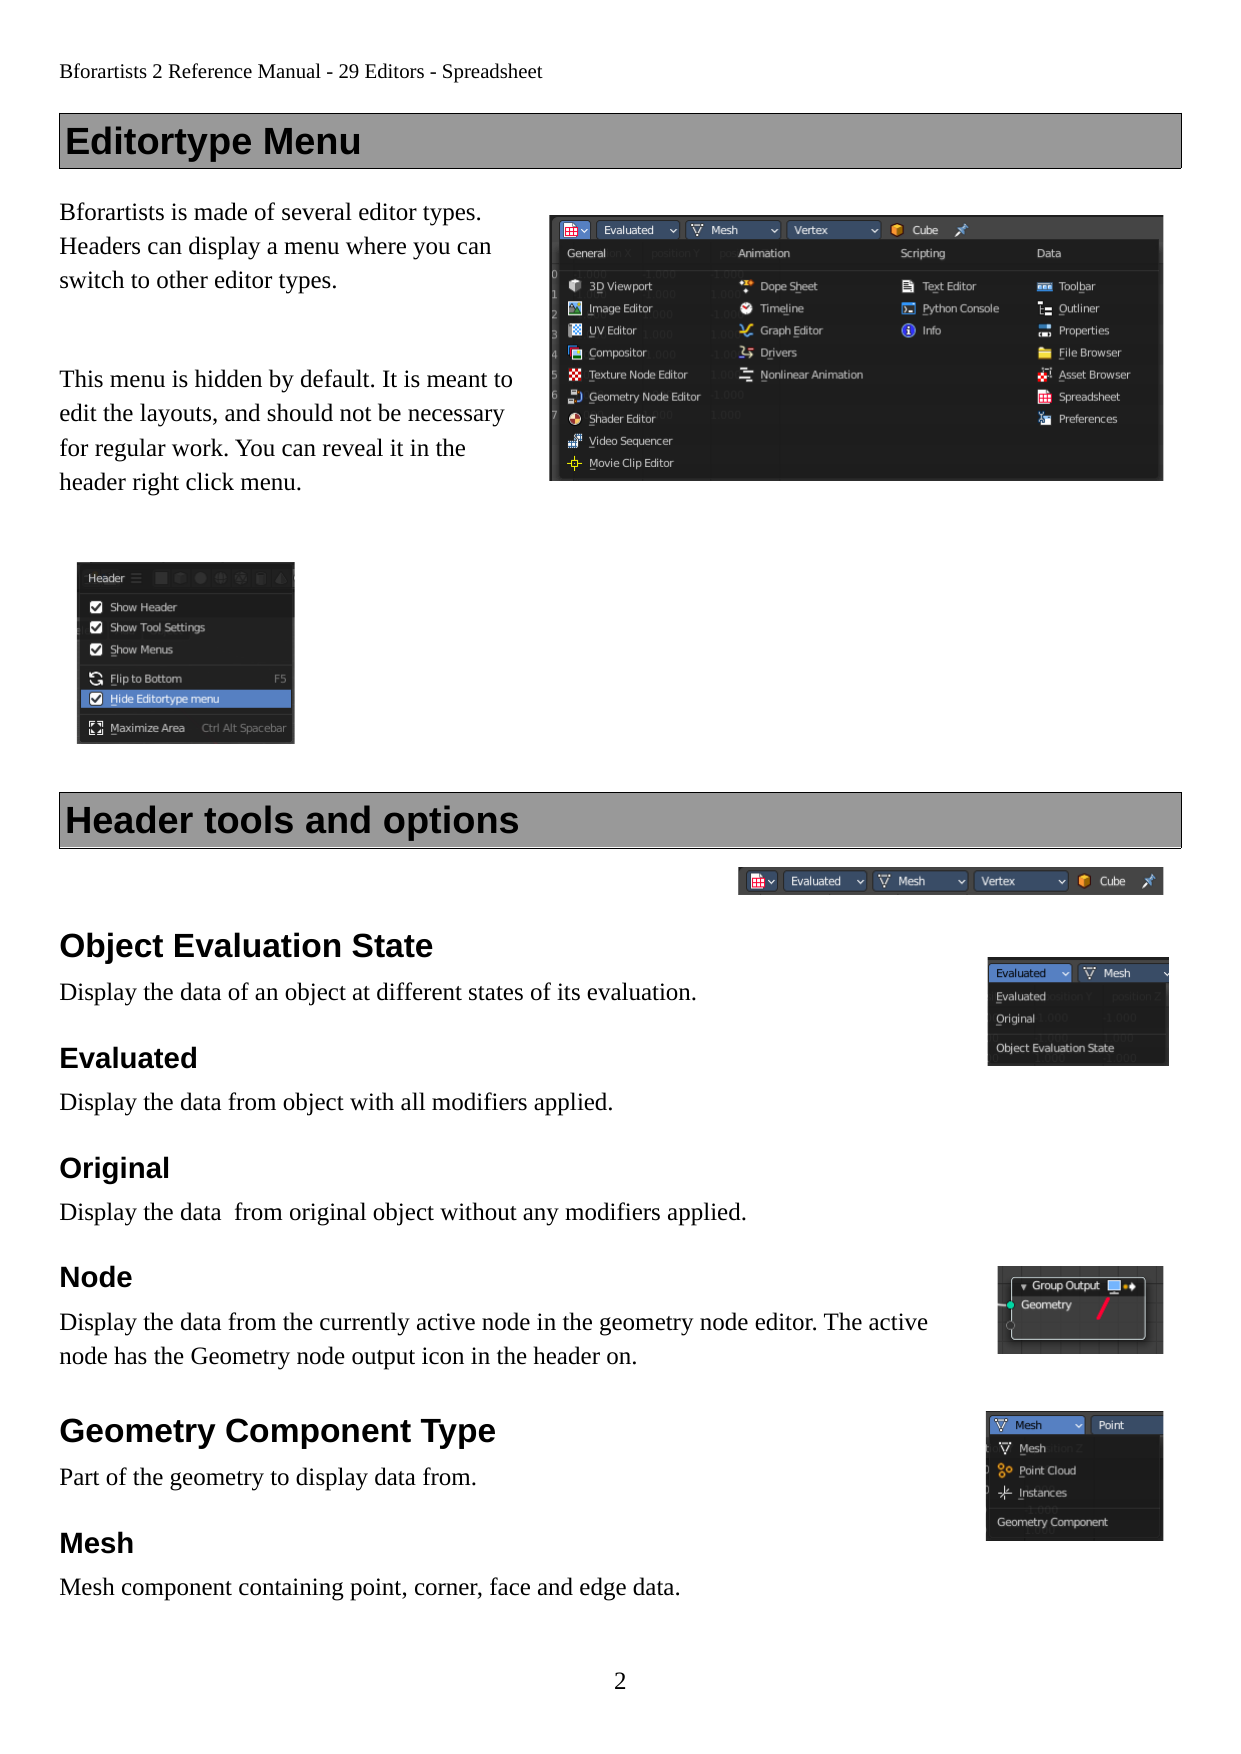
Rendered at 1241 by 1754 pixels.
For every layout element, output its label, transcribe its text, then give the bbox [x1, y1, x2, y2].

text Bforartists is made of several editor types. Headers can display a menu where you can switch to other editor types. [59, 197, 1181, 294]
text This menu is hidden by default. It is meant to edit the layouts, and should not be necessary for regular work. You can reveal it in the header right click menu. [59, 364, 1181, 496]
text Display the data of an object at different states of its evaluation. [59, 977, 987, 1006]
picture [738, 867, 1164, 895]
subtitle Node [59, 1260, 1181, 1294]
table_header Editortype Menu [60, 114, 1181, 168]
text Part of the geometry to display data from. [59, 1462, 985, 1491]
picture [76, 562, 295, 744]
subtitle Evaluated [59, 1041, 1181, 1074]
subtitle Original [59, 1151, 1181, 1184]
text Display the data from object with all modifiers applied. [59, 1087, 1181, 1116]
subtitle Mesh [59, 1526, 1181, 1559]
picture [985, 1411, 1164, 1541]
subtitle Geometry Component Type [59, 1411, 985, 1450]
text Display the data from original object without any modifiers applied. [59, 1197, 1181, 1226]
picture [987, 957, 1169, 1066]
picture [997, 1266, 1164, 1354]
picture [549, 215, 1164, 481]
text Mesh component containing point, corner, face and edge data. [59, 1572, 1181, 1601]
table_header Header tools and options [60, 793, 1181, 847]
text Display the data from the currently active node in the geometry node editor. The active node has the Geometry node output icon in the header on. [59, 1307, 1181, 1370]
subtitle [1164, 1411, 1181, 1450]
subtitle Object Evaluation State [59, 926, 1181, 964]
